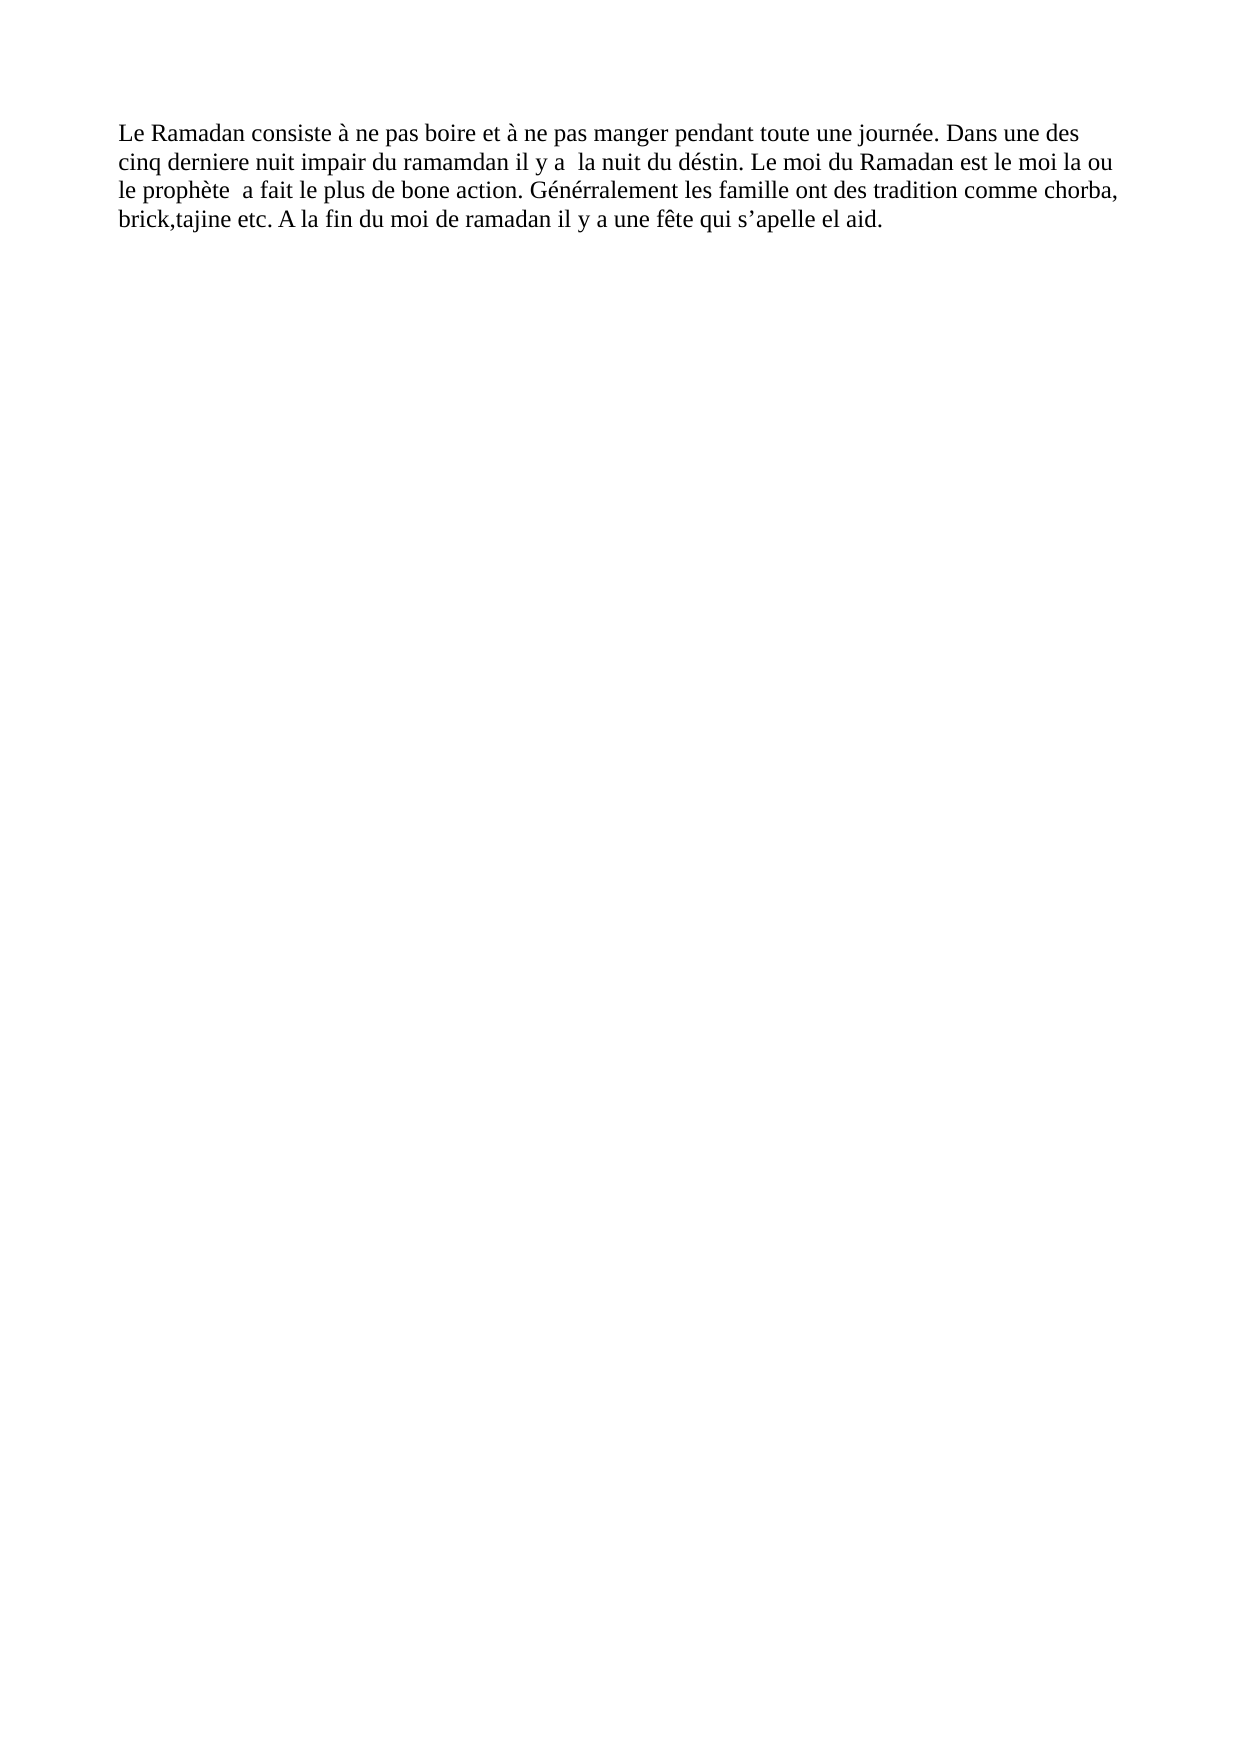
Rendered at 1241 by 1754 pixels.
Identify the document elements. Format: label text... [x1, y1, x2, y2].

text Le Ramadan consiste à ne pas boire et à ne pas manger pendant toute une journée. Dans une des cinq derniere nuit impair du ramamdan il y a la nuit du déstin. Le moi du Ramadan est le moi la ou le prophète a fait le plus de bone action. Générralement les famille ont des tradition comme chorba, brick,tajine etc. A la fin du moi de ramadan il y a une fête qui s’apelle el aid.🥖️🍛️🕋️ [118, 118, 1122, 233]
